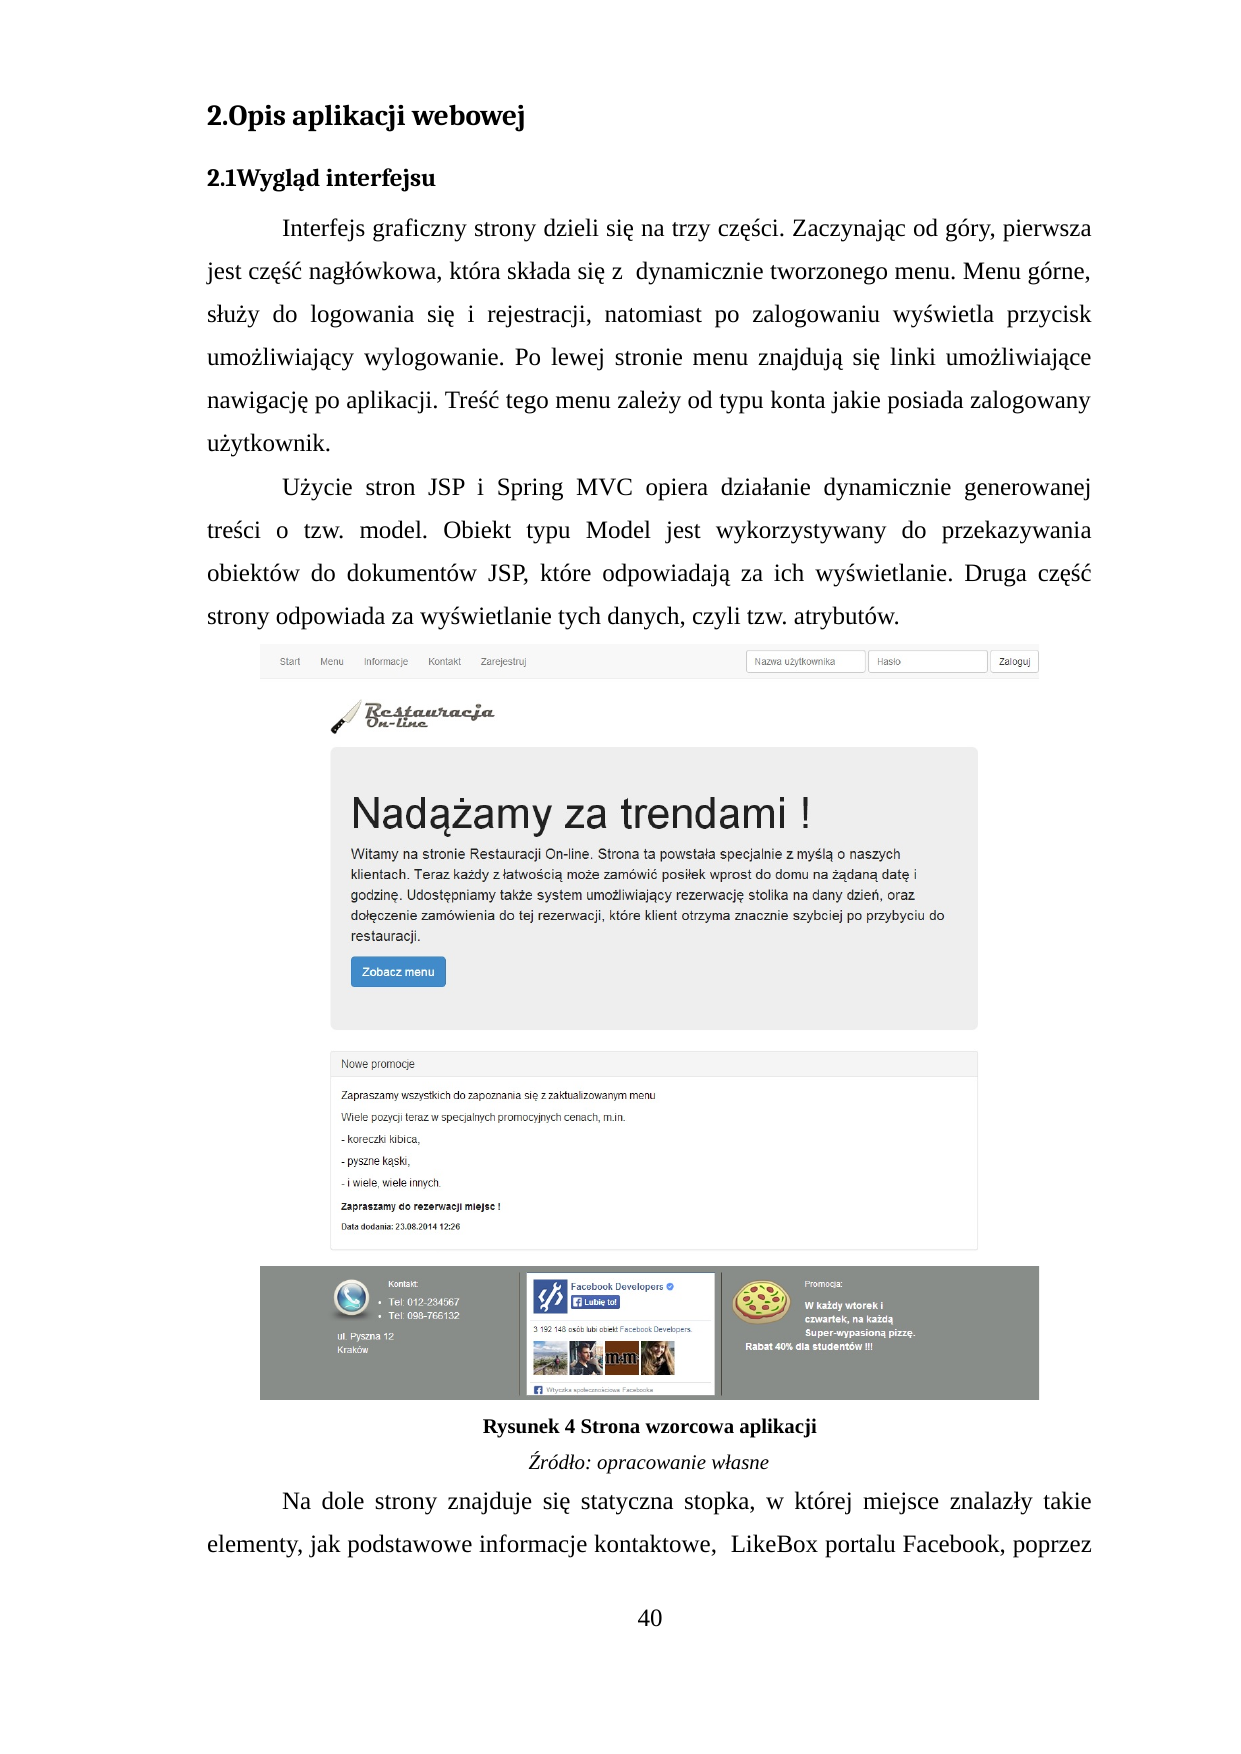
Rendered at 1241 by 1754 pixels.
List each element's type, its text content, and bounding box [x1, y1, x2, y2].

text Źródło: opracowanie własne [207, 1450, 1092, 1474]
text Użycie stron JSP i Spring MVC opiera działanie dynamicznie generowanej treści o tzw. model. Obiekt typu Model jest wykorzystywany do przekazywania obiektów do dokumentów JSP, które odpowiadają za ich wyświetlanie. Druga część strony odpowiada za wyświetlanie tych danych, czyli tzw. atrybutów. [207, 472, 1092, 630]
text Interfejs graficzny strony dzieli się na trzy części. Zaczynając od góry, pierwsza jest część nagłówkowa, która składa się z dynamicznie tworzonego menu. Menu górne, służy do logowania się i rejestracji, natomiast po zalogowaniu wyświetla przycisk umożliwiający wylogowanie. Po lewej stronie menu znajdują się linki umożliwiające nawigację po aplikacji. Treść tego menu zależy od typu konta jakie posiada zalogowany użytkownik. [207, 213, 1092, 457]
list Opis aplikacji webowej [207, 99, 1092, 132]
text Na dole strony znajduje się statyczna stopka, w której miejsce znalazły takie elementy, jak podstawowe informacje kontaktowe, LikeBox portalu Facebook, poprzez [207, 1486, 1092, 1558]
text Rysunek 4 Strona wzorcowa aplikacji [207, 1414, 1092, 1438]
list Wygląd interfejsu [207, 163, 1092, 192]
